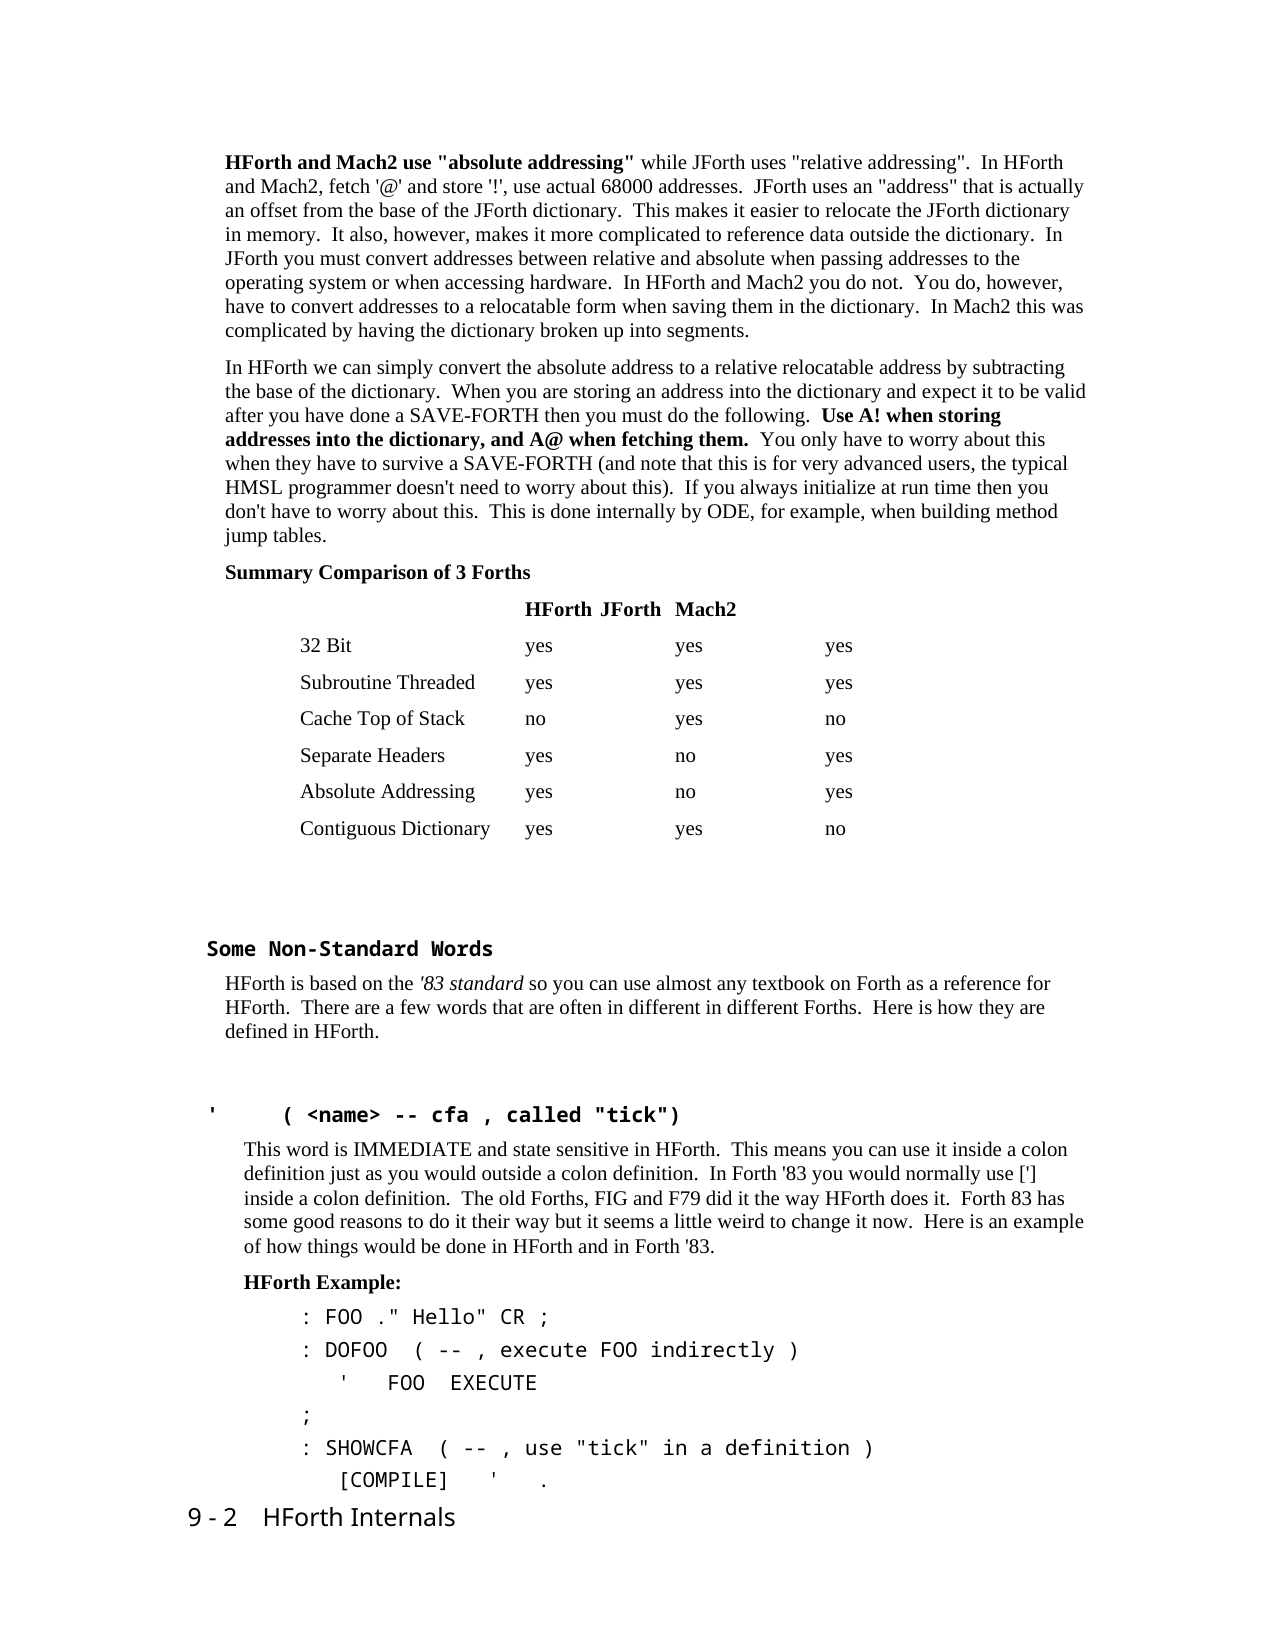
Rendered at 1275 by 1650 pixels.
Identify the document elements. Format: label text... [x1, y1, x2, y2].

text Subroutine Threaded yes yes yes [225, 670, 1087, 694]
text ' ( <name> -- cfa , called "tick") [206, 1101, 1162, 1129]
text In HForth we can simply convert the absolute address to a relative relocatable address by subtracting the base of the dictionary. When you are storing an address into the dictionary and expect it to be valid after you have done a SAVE-FORTH then you must do the following. Use A! when storing addresses into the dictionary, and A@ when fetching them. You only have to worry about this when they have to survive a SAVE-FORTH (and note that this is for very advanced users, the typical HMSL programmer doesn't need to worry about this). If you always initialize at run time then you don't have to worry about this. This is done internally by ODE, for example, when building method jump tables. [225, 355, 1087, 547]
text Some Non-Standard Words [206, 934, 1162, 963]
text : DOFOO ( -- , execute FOO indirectly ) [300, 1335, 1087, 1363]
text Contiguous Dictionary yes yes no [225, 816, 1087, 840]
text HForth JForth Mach2 [225, 597, 1087, 621]
text HForth and Mach2 use "absolute addressing" while JForth uses "relative addressing". In HForth and Mach2, fetch '@' and store '!', use actual 68000 addresses. JForth uses an "address" that is actually an offset from the base of the JForth dictionary. This makes it easier to relocate the JForth dictionary in memory. It also, however, makes it more complicated to reference data outside the dictionary. In JForth you must convert addresses between relative and absolute when passing addresses to the operating system or when accessing hardware. In HForth and Mach2 you do not. You do, however, have to convert addresses to a relocatable form when saving them in the dictionary. In Mach2 this was complicated by having the dictionary broken up into segments. [225, 150, 1087, 342]
text Separate Headers yes no yes [225, 743, 1087, 767]
text Absolute Addressing yes no yes [225, 779, 1087, 803]
text HForth Example: [244, 1270, 1087, 1294]
text [COMPILE] ' . [300, 1466, 1087, 1494]
text HForth is based on the '83 standard so you can use almost any textbook on Forth as a reference for HForth. There are a few words that are often in different in different Forths. Here is how they are defined in HForth. [225, 971, 1087, 1043]
text Cache Top of Stack no yes no [225, 706, 1087, 730]
text : FOO ." Hello" CR ; [300, 1302, 1087, 1331]
text : SHOWCFA ( -- , use "tick" in a definition ) [300, 1433, 1087, 1461]
text ; [300, 1400, 1087, 1429]
text Summary Comparison of 3 Forths [225, 560, 1087, 584]
text ' FOO EXECUTE [300, 1368, 1087, 1396]
text 32 Bit yes yes yes [225, 633, 1087, 657]
text This word is IMMEDIATE and state sensitive in HForth. This means you can use it inside a colon definition just as you would outside a colon definition. In Forth '83 you would normally use ['] inside a colon definition. The old Forths, FIG and F79 did it the way HForth does it. Forth 83 has some good reasons to do it their way but it seems a little weird to change it now. Here is an example of how things would be done in HForth and in Forth '83. [244, 1137, 1087, 1258]
